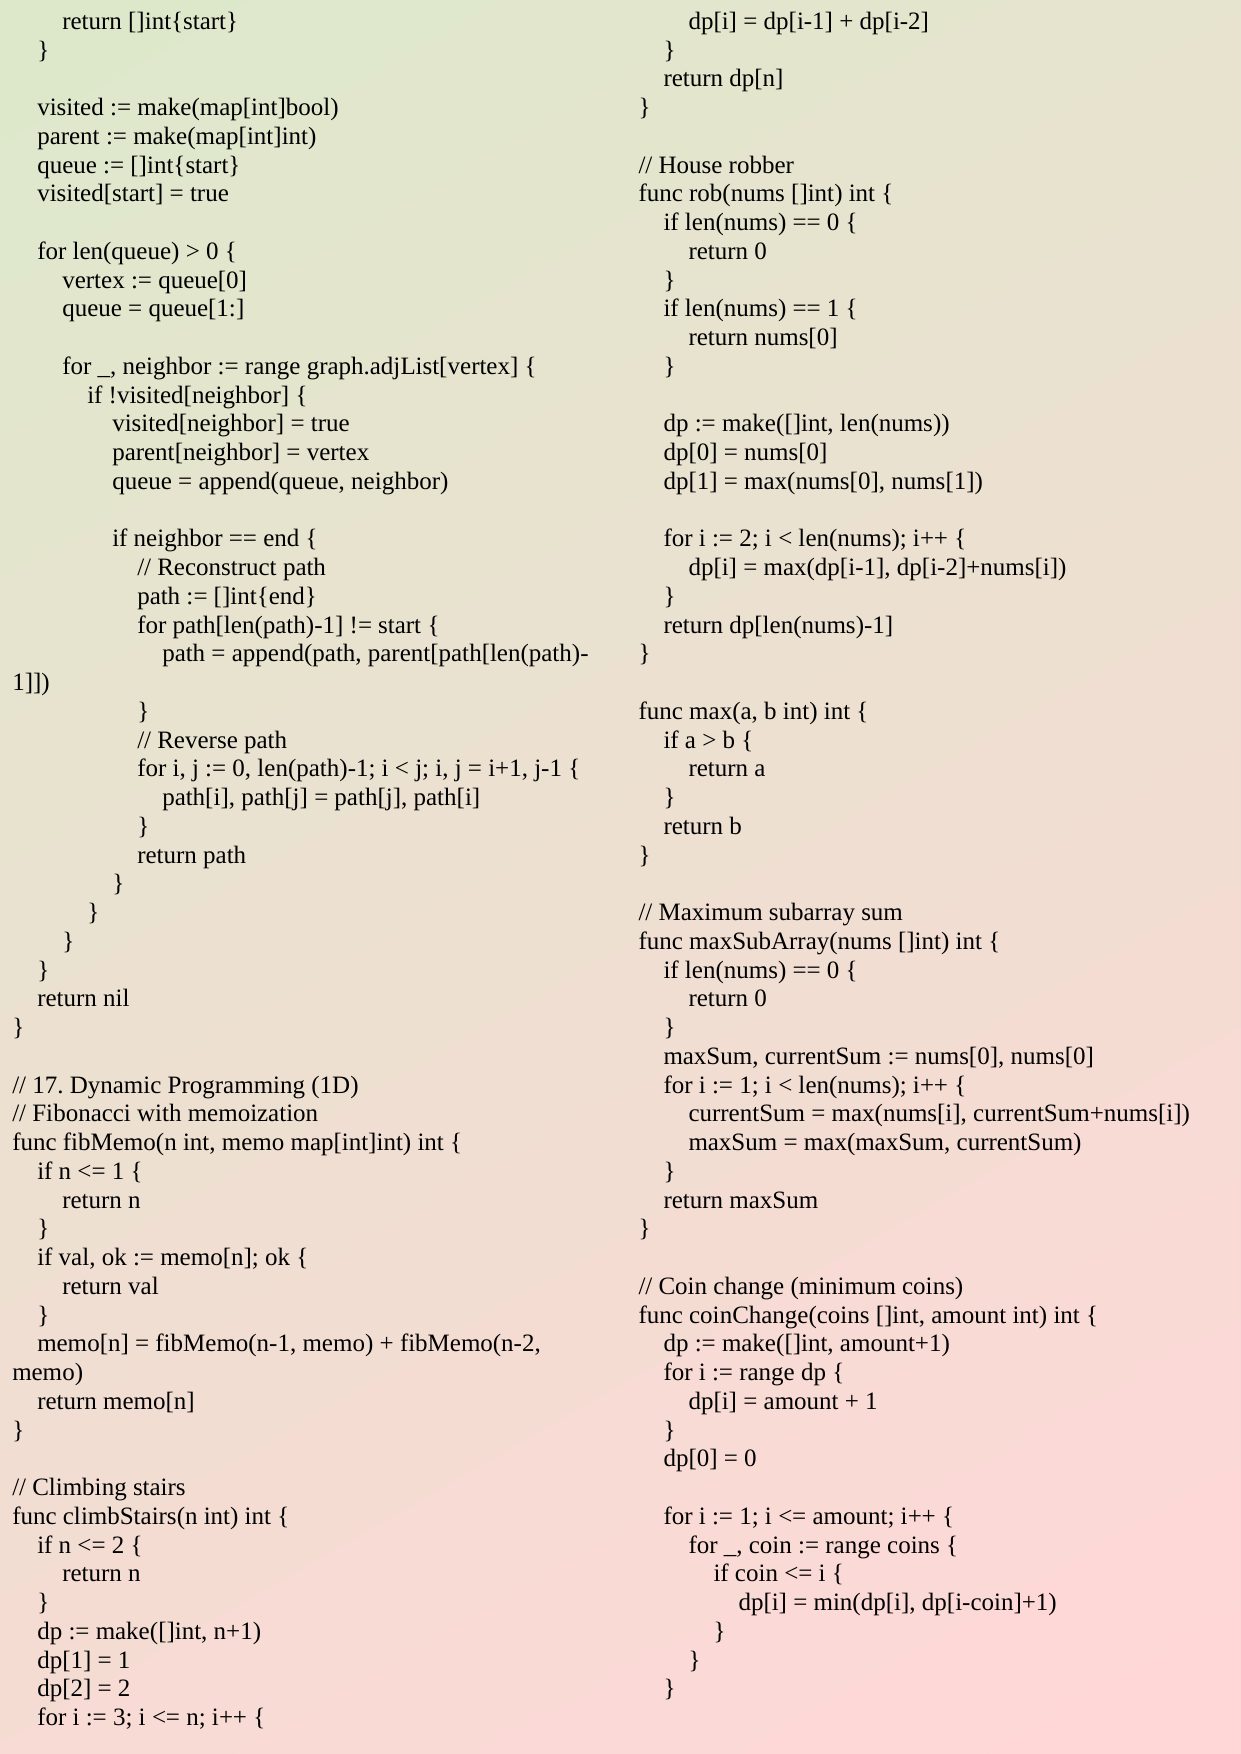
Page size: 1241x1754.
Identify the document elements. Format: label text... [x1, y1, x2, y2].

text maxSum = max(maxSum, currentSum) [638, 1127, 1234, 1156]
text return n [12, 1185, 608, 1213]
text if len(nums) == 0 { [638, 207, 1234, 236]
text queue := []int{start} [12, 150, 608, 178]
text // Maximum subarray sum [638, 897, 1234, 926]
text dp[i] = min(dp[i], dp[i-coin]+1) [638, 1587, 1234, 1616]
text dp[i] = amount + 1 [638, 1386, 1234, 1415]
text } [638, 581, 1234, 610]
text return memo[n] [12, 1386, 608, 1415]
text for path[len(path)-1] != start { [12, 610, 608, 638]
text if len(nums) == 0 { [638, 955, 1234, 983]
text queue = queue[1:] [12, 293, 608, 322]
text } [12, 696, 608, 725]
text return a [638, 753, 1234, 782]
text visited[neighbor] = true [12, 408, 608, 437]
text for _, coin := range coins { [638, 1530, 1234, 1558]
text parent := make(map[int]int) [12, 121, 608, 150]
text path := []int{end} [12, 581, 608, 610]
text } [638, 1415, 1234, 1443]
text return nil [12, 983, 608, 1012]
text if val, ok := memo[n]; ok { [12, 1242, 608, 1271]
text func rob(nums []int) int { [638, 178, 1234, 207]
text if coin <= i { [638, 1558, 1234, 1587]
text // Reverse path [12, 725, 608, 753]
text // Fibonacci with memoization [12, 1098, 608, 1127]
text visited := make(map[int]bool) [12, 92, 608, 121]
text } [638, 92, 1234, 121]
text dp := make([]int, len(nums)) [638, 408, 1234, 437]
text parent[neighbor] = vertex [12, 437, 608, 466]
text dp[i] = max(dp[i-1], dp[i-2]+nums[i]) [638, 552, 1234, 581]
text return maxSum [638, 1185, 1234, 1213]
text return dp[n] [638, 63, 1234, 92]
text dp[1] = 1 [12, 1645, 608, 1673]
text } [638, 1213, 1234, 1242]
text // Reconstruct path [12, 552, 608, 581]
text if neighbor == end { [12, 523, 608, 552]
text // 17. Dynamic Programming (1D) [12, 1070, 608, 1098]
text return path [12, 840, 608, 868]
text } [638, 1616, 1234, 1645]
text path = append(path, parent[path[len(path)-1]]) [12, 638, 608, 696]
text for i := 3; i <= n; i++ { [12, 1702, 608, 1731]
text func fibMemo(n int, memo map[int]int) int { [12, 1127, 608, 1156]
text } [638, 35, 1234, 63]
text if a > b { [638, 725, 1234, 753]
text return b [638, 811, 1234, 840]
text } [638, 840, 1234, 868]
text } [638, 1645, 1234, 1673]
text func maxSubArray(nums []int) int { [638, 926, 1234, 955]
text return nums[0] [638, 322, 1234, 351]
text } [638, 351, 1234, 380]
text currentSum = max(nums[i], currentSum+nums[i]) [638, 1098, 1234, 1127]
text return 0 [638, 983, 1234, 1012]
text dp := make([]int, amount+1) [638, 1328, 1234, 1357]
text for i, j := 0, len(path)-1; i < j; i, j = i+1, j-1 { [12, 753, 608, 782]
text } [12, 811, 608, 840]
text for i := 1; i < len(nums); i++ { [638, 1070, 1234, 1098]
text if n <= 1 { [12, 1156, 608, 1185]
text for i := 2; i < len(nums); i++ { [638, 523, 1234, 552]
text return dp[len(nums)-1] [638, 610, 1234, 638]
text } [12, 1587, 608, 1616]
text // Coin change (minimum coins) [638, 1271, 1234, 1300]
text } [12, 897, 608, 926]
text } [12, 955, 608, 983]
text func coinChange(coins []int, amount int) int { [638, 1300, 1234, 1328]
text for _, neighbor := range graph.adjList[vertex] { [12, 351, 608, 380]
text return 0 [638, 236, 1234, 265]
text queue = append(queue, neighbor) [12, 466, 608, 495]
text // Climbing stairs [12, 1472, 608, 1501]
text } [12, 1415, 608, 1443]
text for i := range dp { [638, 1357, 1234, 1386]
text memo[n] = fibMemo(n-1, memo) + fibMemo(n-2, memo) [12, 1328, 608, 1386]
text vertex := queue[0] [12, 265, 608, 293]
text path[i], path[j] = path[j], path[i] [12, 782, 608, 811]
text } [12, 1012, 608, 1041]
text return []int{start} [12, 6, 608, 35]
text func max(a, b int) int { [638, 696, 1234, 725]
text dp[0] = nums[0] [638, 437, 1234, 466]
text return n [12, 1558, 608, 1587]
text maxSum, currentSum := nums[0], nums[0] [638, 1041, 1234, 1070]
text dp := make([]int, n+1) [12, 1616, 608, 1645]
text } [12, 35, 608, 63]
text dp[2] = 2 [12, 1673, 608, 1702]
text for len(queue) > 0 { [12, 236, 608, 265]
text } [638, 265, 1234, 293]
text // House robber [638, 150, 1234, 178]
text } [12, 926, 608, 955]
text } [12, 1300, 608, 1328]
text } [638, 1156, 1234, 1185]
text } [638, 638, 1234, 667]
text dp[0] = 0 [638, 1443, 1234, 1472]
text return val [12, 1271, 608, 1300]
text visited[start] = true [12, 178, 608, 207]
text } [638, 1012, 1234, 1041]
text } [638, 1673, 1234, 1702]
text if n <= 2 { [12, 1530, 608, 1558]
text func climbStairs(n int) int { [12, 1501, 608, 1530]
text if len(nums) == 1 { [638, 293, 1234, 322]
text dp[1] = max(nums[0], nums[1]) [638, 466, 1234, 495]
text for i := 1; i <= amount; i++ { [638, 1501, 1234, 1530]
text } [12, 868, 608, 897]
text } [12, 1213, 608, 1242]
text dp[i] = dp[i-1] + dp[i-2] [638, 6, 1234, 35]
text } [638, 782, 1234, 811]
text if !visited[neighbor] { [12, 380, 608, 408]
